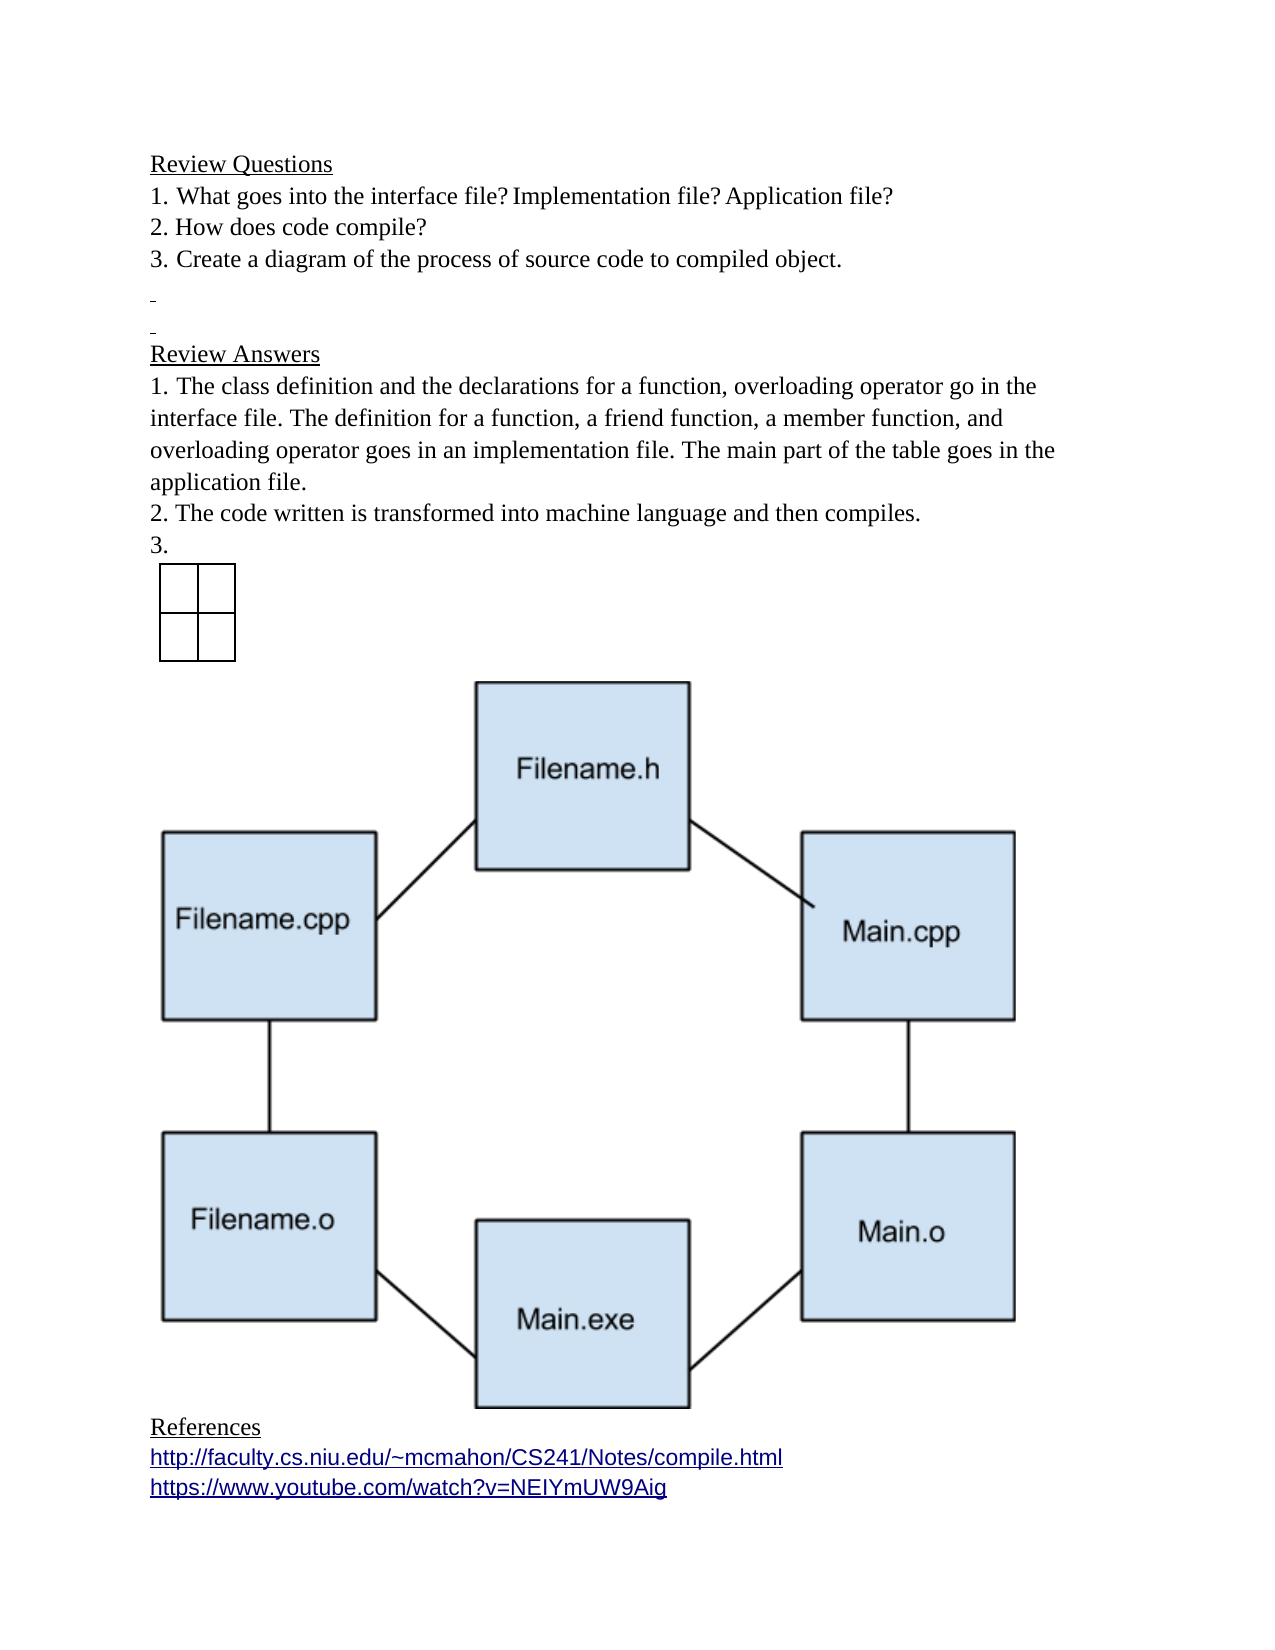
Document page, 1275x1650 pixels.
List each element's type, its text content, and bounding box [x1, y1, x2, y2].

text 3. [150, 531, 1125, 559]
text References [150, 1391, 1125, 1441]
text https://www.youtube.com/watch?v=NEIYmUW9Aig [150, 1474, 1125, 1500]
table_header [199, 565, 234, 612]
text 2. The code written is transformed into machine language and then compiles. [150, 499, 1125, 527]
table_cell [199, 614, 234, 660]
table_cell [161, 614, 197, 660]
text 2. How does code compile? [150, 213, 1125, 241]
text 1. The class definition and the declarations for a function, overloading operator go in the interface file. The definition for a function, a friend function, a member function, and overloading operator goes in an implementation file. The main part of the table goes in the application file. [150, 372, 1125, 495]
table_header [161, 565, 197, 612]
text http://faculty.cs.niu.edu/~mcmahon/CS241/Notes/compile.html [150, 1445, 1125, 1471]
text Review Answers [150, 341, 1125, 368]
text Review Questions [150, 150, 1125, 178]
text 3. Create a diagram of the process of source code to compiled object. [150, 245, 1125, 273]
picture [150, 681, 1016, 1409]
text 1. What goes into the interface file? Implementation file? Application file? [150, 182, 1125, 209]
